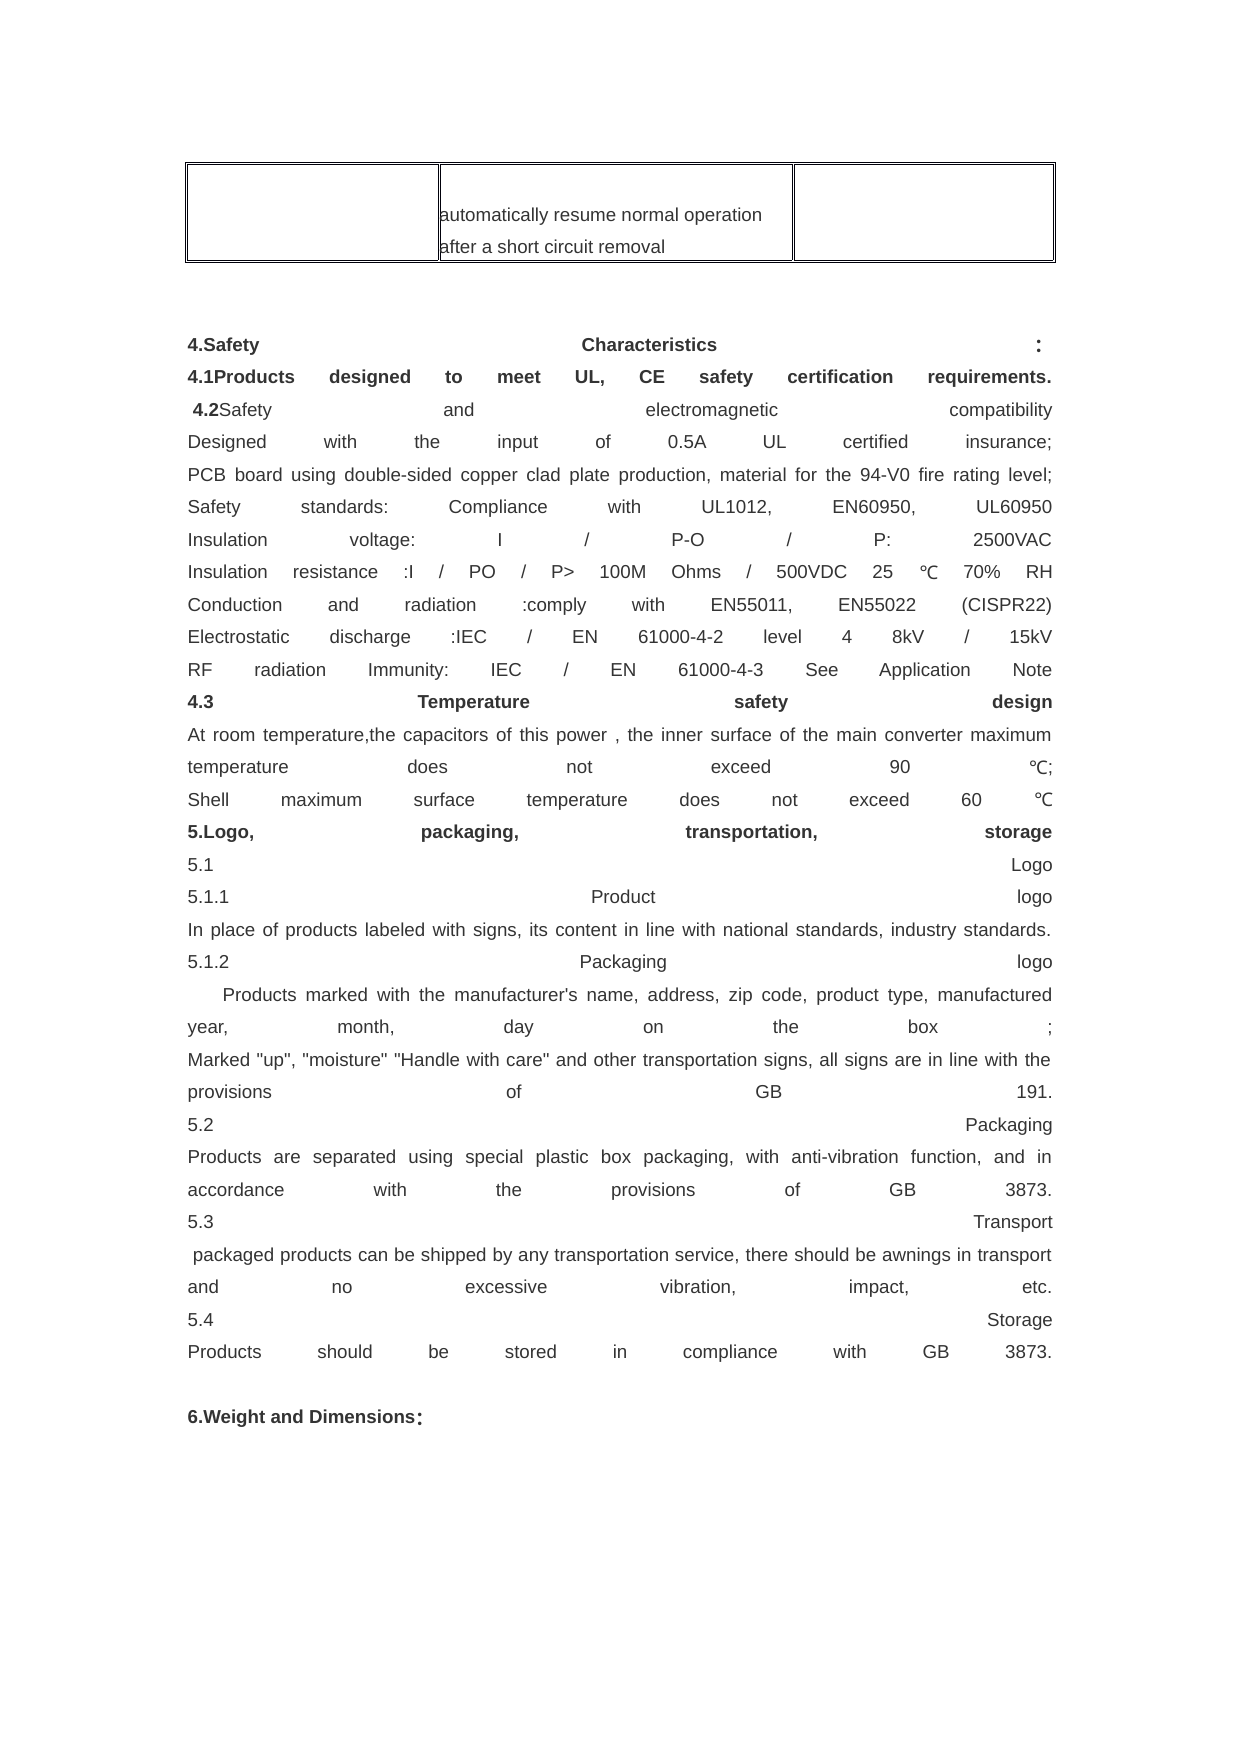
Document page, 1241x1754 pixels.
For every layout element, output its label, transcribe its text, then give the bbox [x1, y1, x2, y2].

table_cell [795, 165, 1053, 259]
table_cell [188, 165, 438, 259]
table_cell automatically resume normal operation after a short circuit removal [441, 165, 792, 259]
text 4.Safety Characteristics： 4.1Products designed to meet UL, CE safety certification requirements. 4.2Safety and electromagnetic compatibility Designed with the input of 0.5A UL certified insurance; PCB board using double-sided copper clad plate production, material for the 94-V0 fire rating level; Safety standards: Compliance with UL1012, EN60950, UL60950 Insulation voltage: I / P-O / P: 2500VAC Insulation resistance :I / PO / P> 100M Ohms / 500VDC 25 ℃ 70% RH Conduction and radiation :comply with EN55011, EN55022 (CISPR22) Electrostatic discharge :IEC / EN 61000-4-2 level 4 8kV / 15kV RF radiation Immunity: IEC / EN 61000-4-3 See Application Note 4.3 Temperature safety design At room temperature,the capacitors of this power , the inner surface of the main converter maximum temperature does not exceed 90 ℃; Shell maximum surface temperature does not exceed 60 ℃ 5.Logo, packaging, transportation, storage 5.1 Logo 5.1.1 Product logo In place of products labeled with signs, its content in line with national standards, industry standards. 5.1.2 Packaging logo Products marked with the manufacturer's name, address, zip code, product type, manufactured year, month, day on the box ; Marked "up", "moisture" "Handle with care" and other transportation signs, all signs are in line with the provisions of GB 191. 5.2 Packaging Products are separated using special plastic box packaging, with anti-vibration function, and in accordance with the provisions of GB 3873. 5.3 Transport packaged products can be shipped by any transportation service, there should be awnings in transport and no excessive vibration, impact, etc. 5.4 Storage Products should be stored in compliance with GB 3873. 6.Weight and Dimensions： [187, 324, 1053, 1429]
